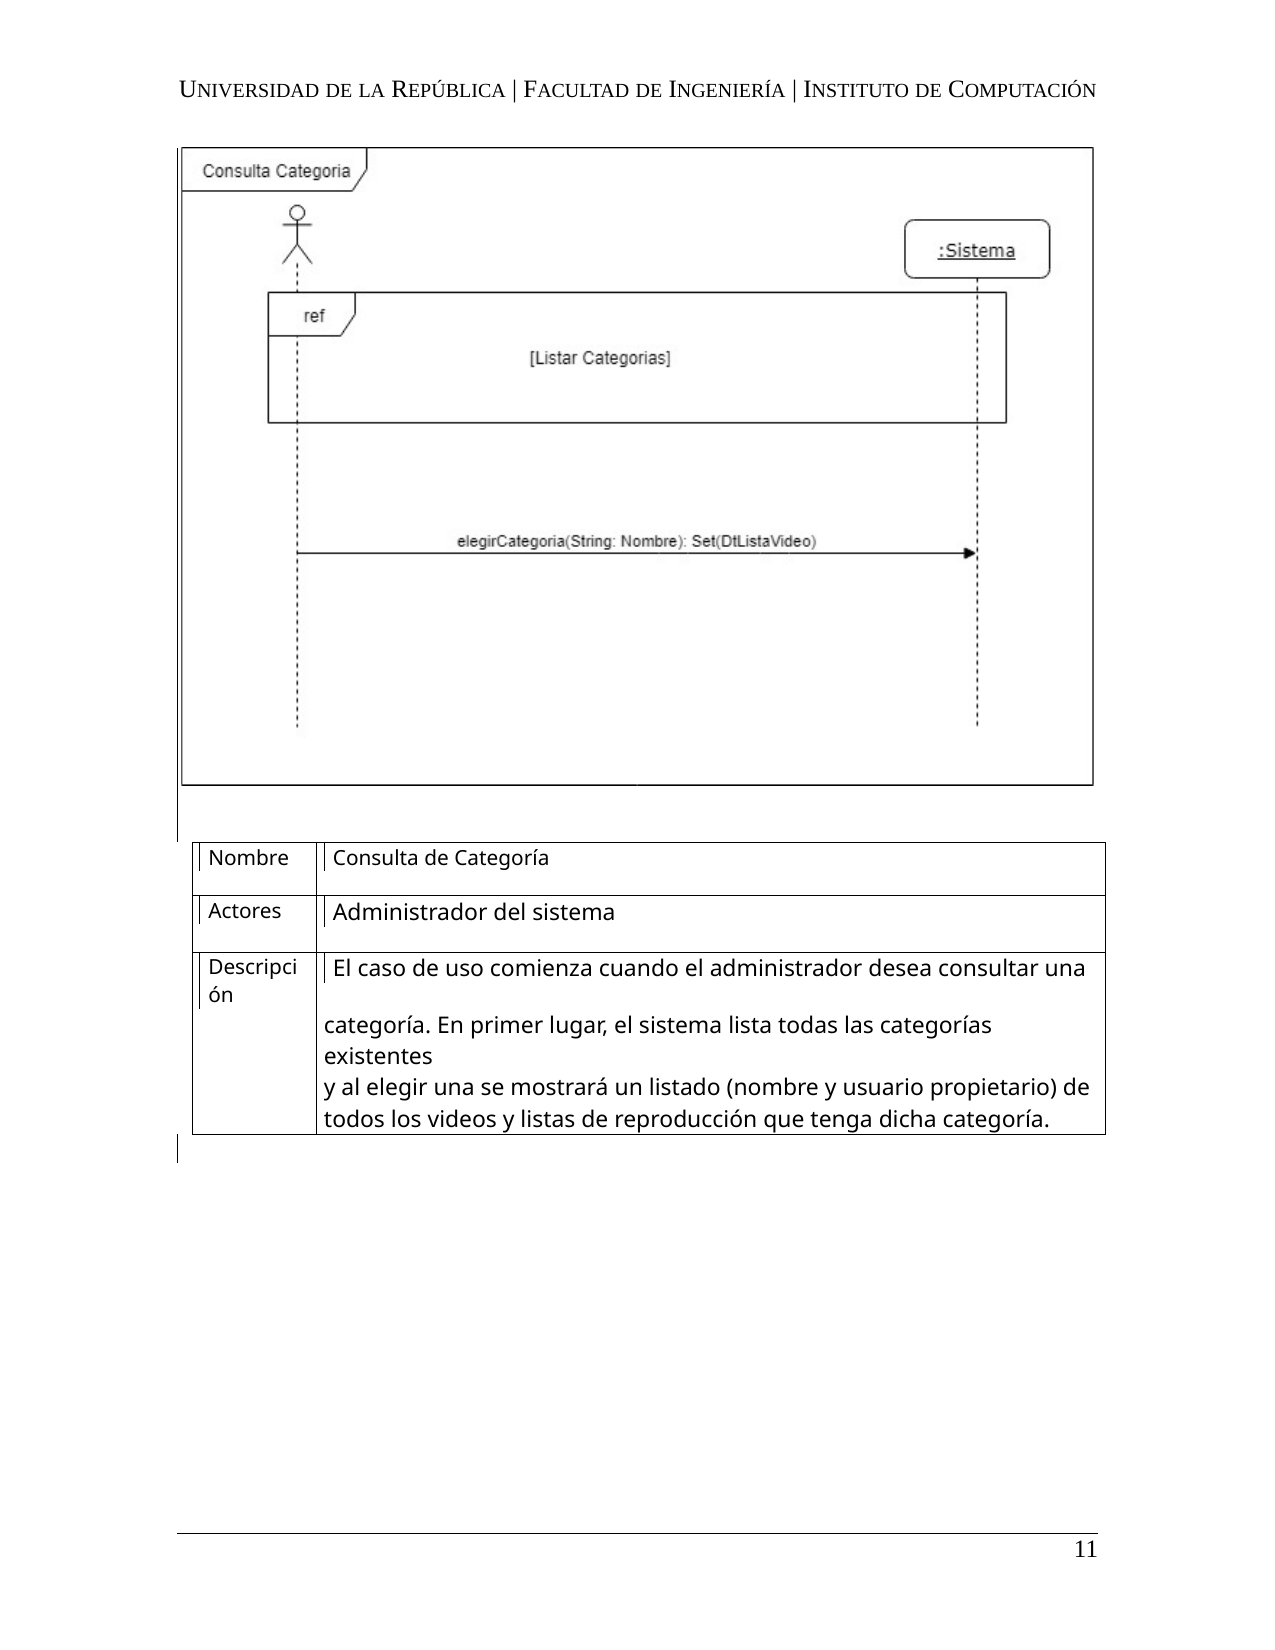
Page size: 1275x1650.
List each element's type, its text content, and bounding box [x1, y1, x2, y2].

table_header Nombre [193, 843, 316, 895]
table_cell Descripción [193, 953, 316, 1134]
table_cell Actores [193, 896, 316, 952]
table_cell Administrador del sistema [317, 896, 1105, 952]
table_cell El caso de uso comienza cuando el administrador desea consultar una categoría. En primer lugar, el sistema lista todas las categorías existentes y al elegir una se mostrará un listado (nombre y usuario propietario) de todos los videos y listas de reproducción que tenga dicha categoría. [317, 953, 1105, 1134]
table_header Consulta de Categoría [317, 843, 1105, 895]
